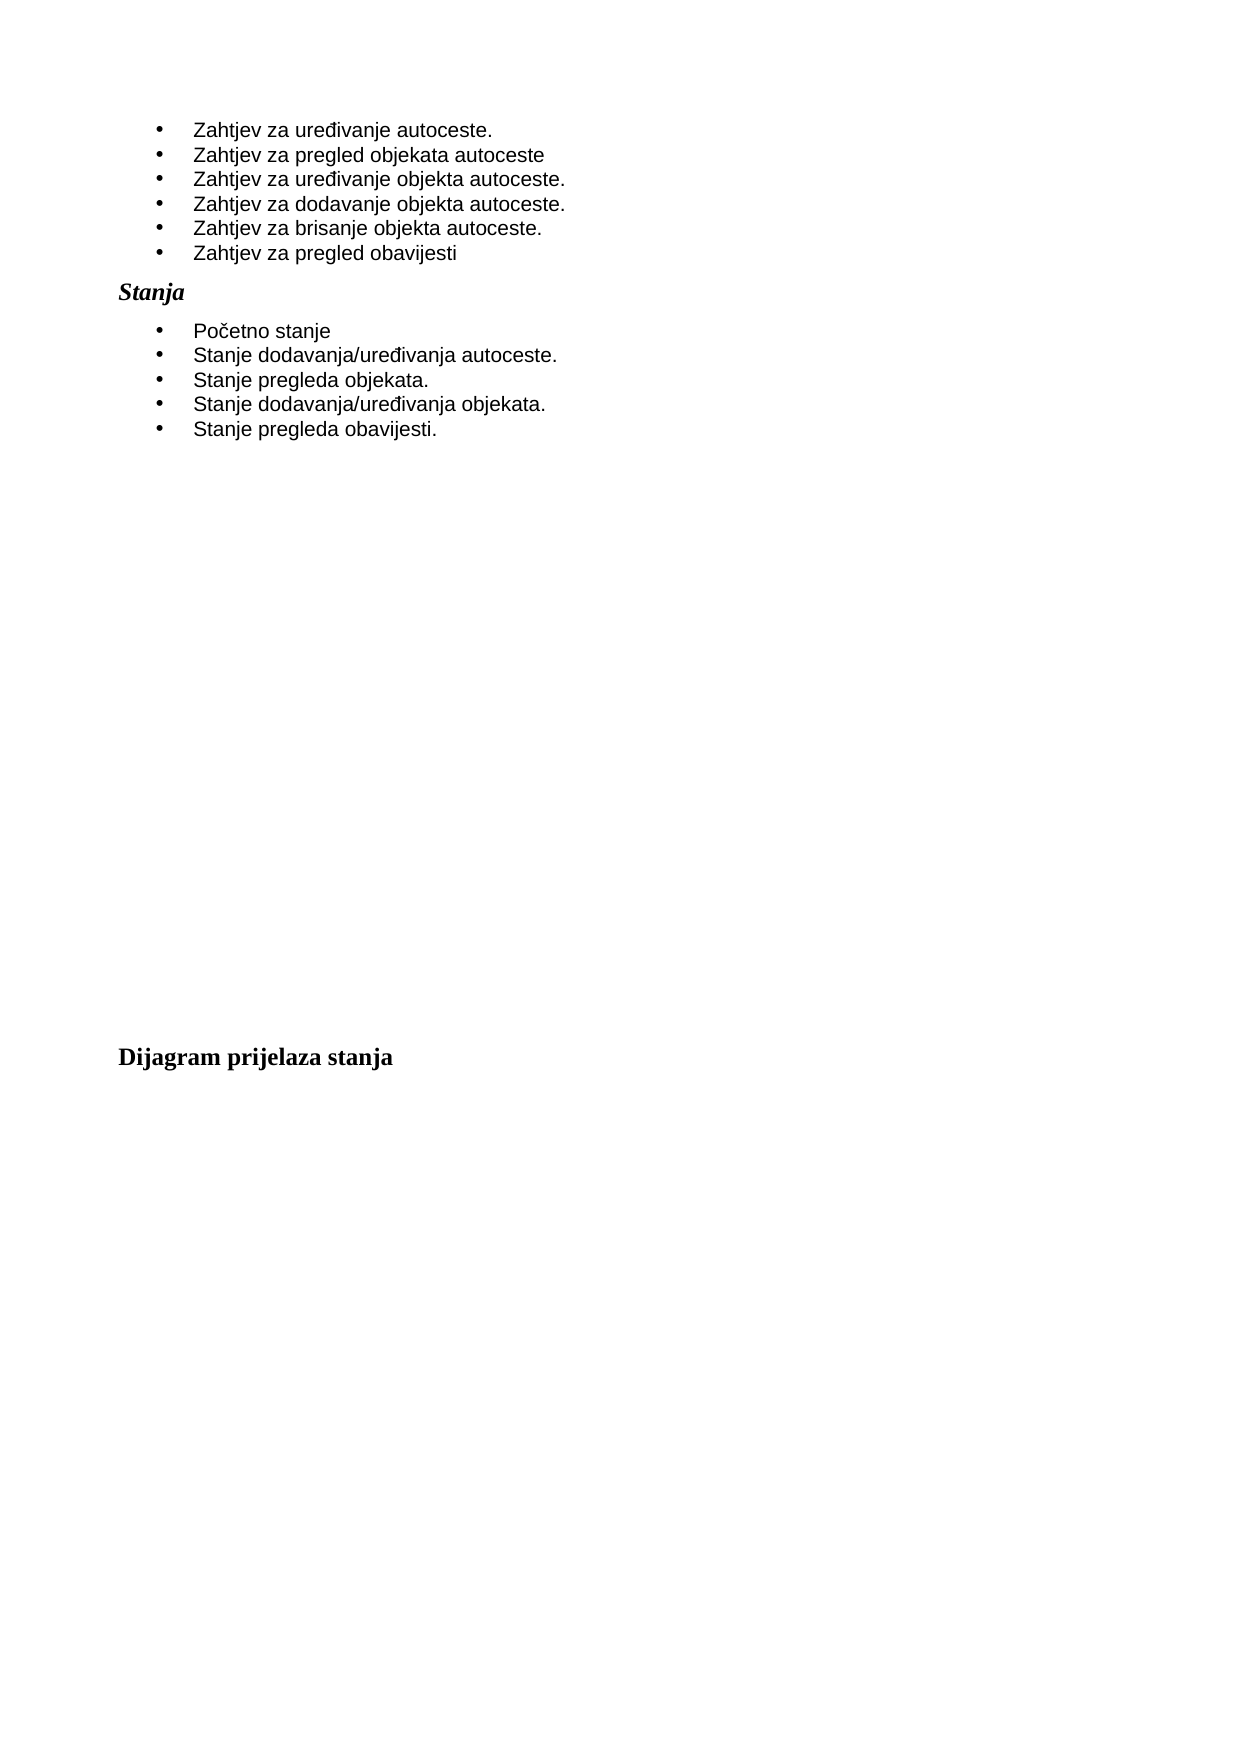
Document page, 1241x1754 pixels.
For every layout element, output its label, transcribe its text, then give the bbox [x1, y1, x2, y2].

list Zahtjev za pregled objekata autoceste [156, 143, 1122, 167]
list Stanje pregleda obavijesti. [156, 417, 1122, 441]
list Početno stanje [156, 319, 1122, 343]
list Zahtjev za brisanje objekta autoceste. [156, 216, 1122, 241]
list Zahtjev za dodavanje objekta autoceste. [156, 192, 1122, 216]
list Stanje pregleda objekata. [156, 368, 1122, 392]
list Zahtjev za uređivanje autoceste. [156, 118, 1122, 143]
text Dijagram prijelaza stanja [118, 1042, 1122, 1071]
list Zahtjev za pregled obavijesti [156, 241, 1122, 265]
list Stanje dodavanja/uređivanja objekata. [156, 392, 1122, 417]
list Zahtjev za uređivanje objekta autoceste. [156, 167, 1122, 192]
list Stanje dodavanja/uređivanja autoceste. [156, 343, 1122, 368]
text Stanja [118, 277, 1122, 306]
